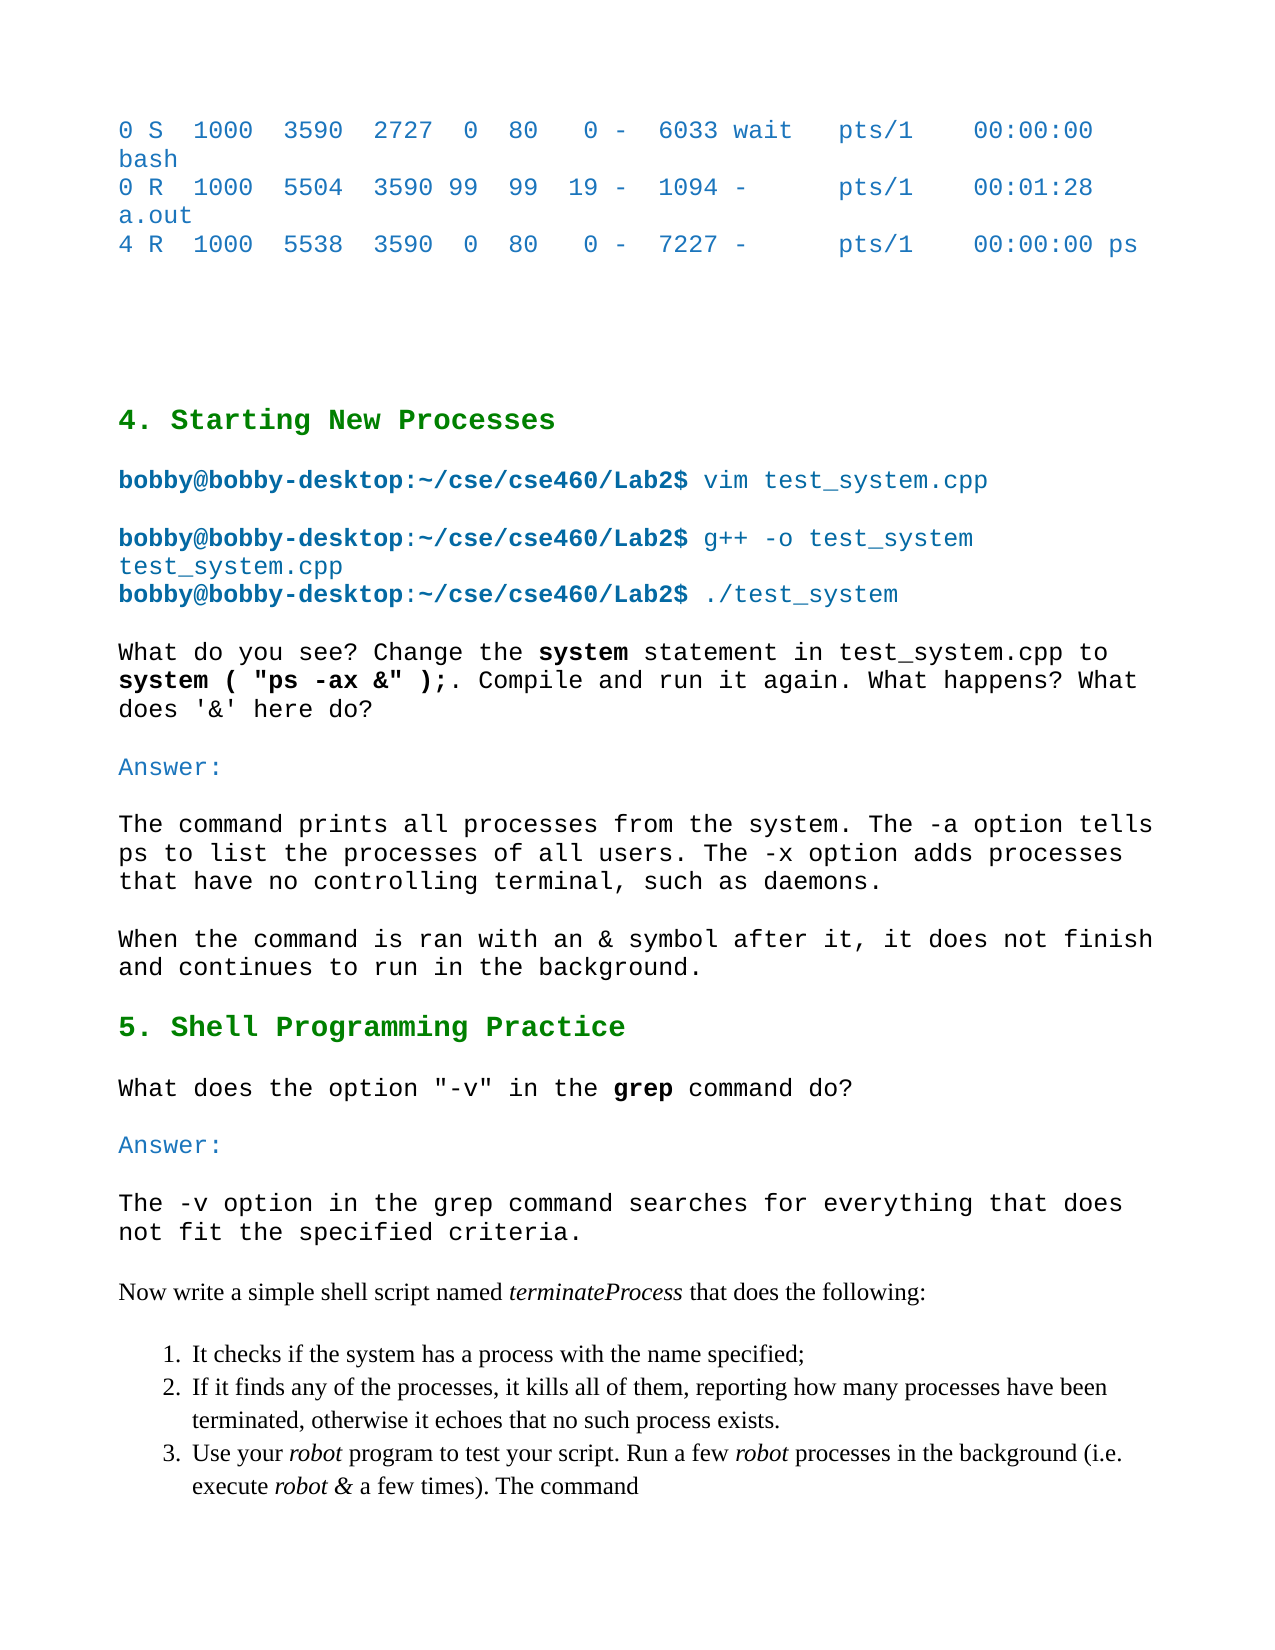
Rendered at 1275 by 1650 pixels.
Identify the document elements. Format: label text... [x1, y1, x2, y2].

text The -v option in the grep command searches for everything that does not fit the specified criteria. [118, 1191, 1157, 1247]
text bobby@bobby-desktop:~/cse/cse460/Lab2$ vim test_system.cpp [118, 467, 1157, 496]
list Use your robot program to test your script. Run a few robot processes in the background (i.e. execute robot & a few times). The command [162, 1438, 1157, 1500]
list If it finds any of the processes, it kills all of them, reporting how many processes have been terminated, otherwise it echoes that no such process exists. [162, 1372, 1157, 1434]
text 5. Shell Programming Practice [118, 1013, 1157, 1046]
text The command prints all processes from the system. The -a option tells ps to list the processes of all users. The -x option adds processes that have no controlling terminal, such as daemons. [118, 812, 1157, 897]
text Answer: [118, 1133, 1157, 1161]
text 4 R 1000 5538 3590 0 80 0 - 7227 - pts/1 00:00:00 ps [118, 231, 1157, 260]
text Now write a simple shell script named terminateProcess that does the following: [118, 1277, 1157, 1306]
text 4. Starting New Processes [118, 405, 1157, 438]
text What does the option "-v" in the grep command do? [118, 1075, 1157, 1103]
text Answer: [118, 754, 1157, 782]
text 0 R 1000 5504 3590 99 99 19 - 1094 - pts/1 00:01:28 a.out [118, 175, 1157, 231]
list It checks if the system has a process with the name specified; [162, 1339, 1157, 1368]
text What do you see? Change the system statement in test_system.cpp to system ( "ps -ax &" );. Compile and run it again. What happens? What does '&' here do? [118, 640, 1157, 725]
text bobby@bobby-desktop:~/cse/cse460/Lab2$ g++ -o test_system test_system.cpp [118, 525, 1157, 582]
text When the command is ran with an & symbol after it, it does not finish and continues to run in the background. [118, 926, 1157, 983]
text bobby@bobby-desktop:~/cse/cse460/Lab2$ ./test_system [118, 582, 1157, 610]
text 0 S 1000 3590 2727 0 80 0 - 6033 wait pts/1 00:00:00 bash [118, 118, 1157, 175]
